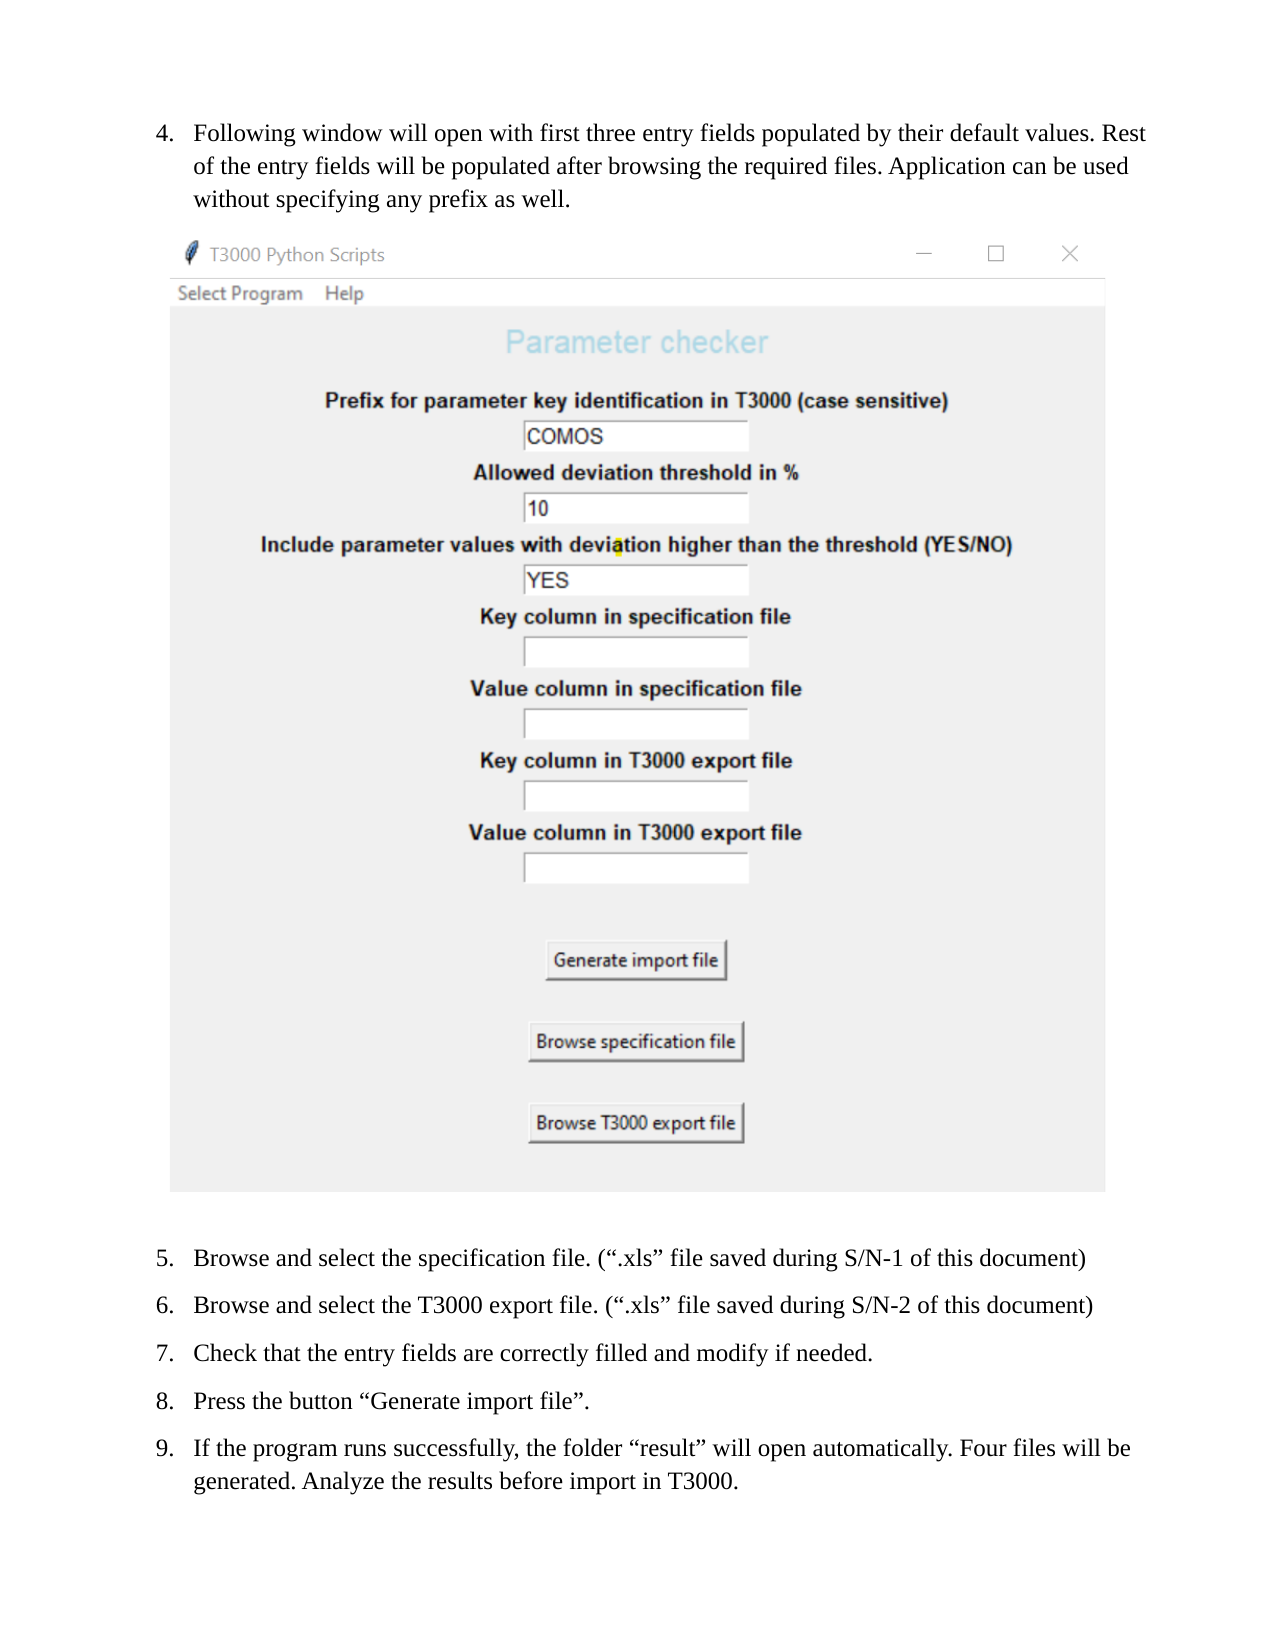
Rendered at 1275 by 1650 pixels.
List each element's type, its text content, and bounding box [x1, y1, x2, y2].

picture [169, 231, 1106, 1192]
list Press the button “Generate import file”. [156, 1386, 1157, 1414]
list Browse and select the specification file. (“.xls” file saved during S/N-1 of this document) [156, 1243, 1157, 1272]
list If the program runs successfully, the folder “result” will open automatically. Four files will be generated. Analyze the results before import in T3000. [156, 1433, 1157, 1495]
list Browse and select the T3000 export file. (“.xls” file saved during S/N-2 of this document) [156, 1291, 1157, 1319]
list Following window will open with first three entry fields populated by their default values. Rest of the entry fields will be populated after browsing the required files. Application can be used without specifying any prefix as well. [156, 118, 1157, 213]
list Check that the entry fields are correctly filled and modify if needed. [156, 1338, 1157, 1367]
